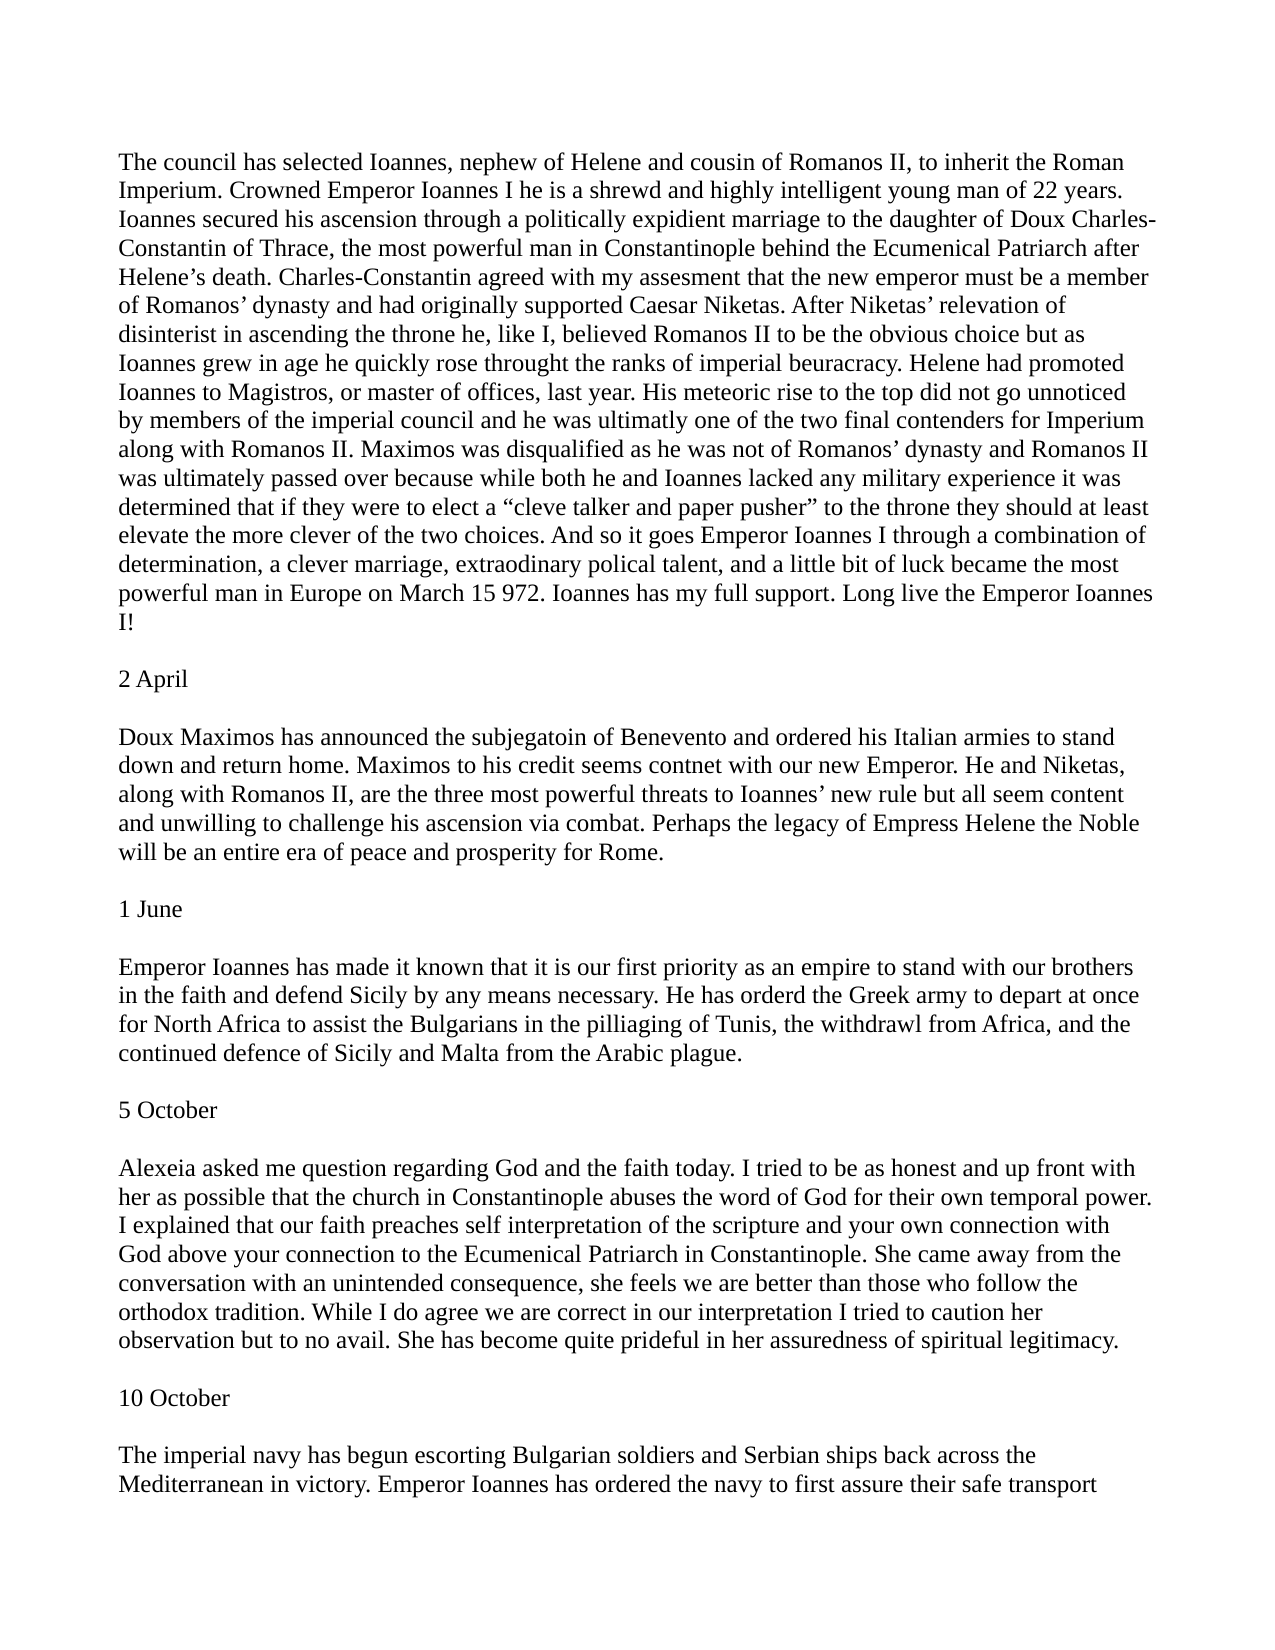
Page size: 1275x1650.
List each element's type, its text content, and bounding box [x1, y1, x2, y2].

text 10 October [118, 1383, 1157, 1412]
text Doux Maximos has announced the subjegatoin of Benevento and ordered his Italian armies to stand down and return home. Maximos to his credit seems contnet with our new Emperor. He and Niketas, along with Romanos II, are the three most powerful threats to Ioannes’ new rule but all seem content and unwilling to challenge his ascension via combat. Perhaps the legacy of Empress Helene the Noble will be an entire era of peace and prosperity for Rome. [118, 722, 1157, 866]
text 1 June [118, 894, 1157, 923]
text 5 October [118, 1096, 1157, 1124]
text Emperor Ioannes has made it known that it is our first priority as an empire to stand with our brothers in the faith and defend Sicily by any means necessary. He has orderd the Greek army to depart at once for North Africa to assist the Bulgarians in the pilliaging of Tunis, the withdrawl from Africa, and the continued defence of Sicily and Malta from the Arabic plague. [118, 952, 1157, 1067]
text The council has selected Ioannes, nephew of Helene and cousin of Romanos II, to inherit the Roman Imperium. Crowned Emperor Ioannes I he is a shrewd and highly intelligent young man of 22 years. Ioannes secured his ascension through a politically expidient marriage to the daughter of Doux Charles-Constantin of Thrace, the most powerful man in Constantinople behind the Ecumenical Patriarch after Helene’s death. Charles-Constantin agreed with my assesment that the new emperor must be a member of Romanos’ dynasty and had originally supported Caesar Niketas. After Niketas’ relevation of disinterist in ascending the throne he, like I, believed Romanos II to be the obvious choice but as Ioannes grew in age he quickly rose throught the ranks of imperial beuracracy. Helene had promoted Ioannes to Magistros, or master of offices, last year. His meteoric rise to the top did not go unnoticed by members of the imperial council and he was ultimatly one of the two final contenders for Imperium along with Romanos II. Maximos was disqualified as he was not of Romanos’ dynasty and Romanos II was ultimately passed over because while both he and Ioannes lacked any military experience it was determined that if they were to elect a “cleve talker and paper pusher” to the throne they should at least elevate the more clever of the two choices. And so it goes Emperor Ioannes I through a combination of determination, a clever marriage, extraodinary polical talent, and a little bit of luck became the most powerful man in Europe on March 15 972. Ioannes has my full support. Long live the Emperor Ioannes I! [118, 147, 1157, 636]
text 2 April [118, 664, 1157, 693]
text The imperial navy has begun escorting Bulgarian soldiers and Serbian ships back across the Mediterranean in victory. Emperor Ioannes has ordered the navy to first assure their safe transport [118, 1412, 1157, 1498]
text Alexeia asked me question regarding God and the faith today. I tried to be as honest and up front with her as possible that the church in Constantinople abuses the word of God for their own temporal power. I explained that our faith preaches self interpretation of the scripture and your own connection with God above your connection to the Ecumenical Patriarch in Constantinople. She came away from the conversation with an unintended consequence, she feels we are better than those who follow the orthodox tradition. While I do agree we are correct in our interpretation I tried to caution her observation but to no avail. She has become quite prideful in her assuredness of spiritual legitimacy. [118, 1153, 1157, 1354]
